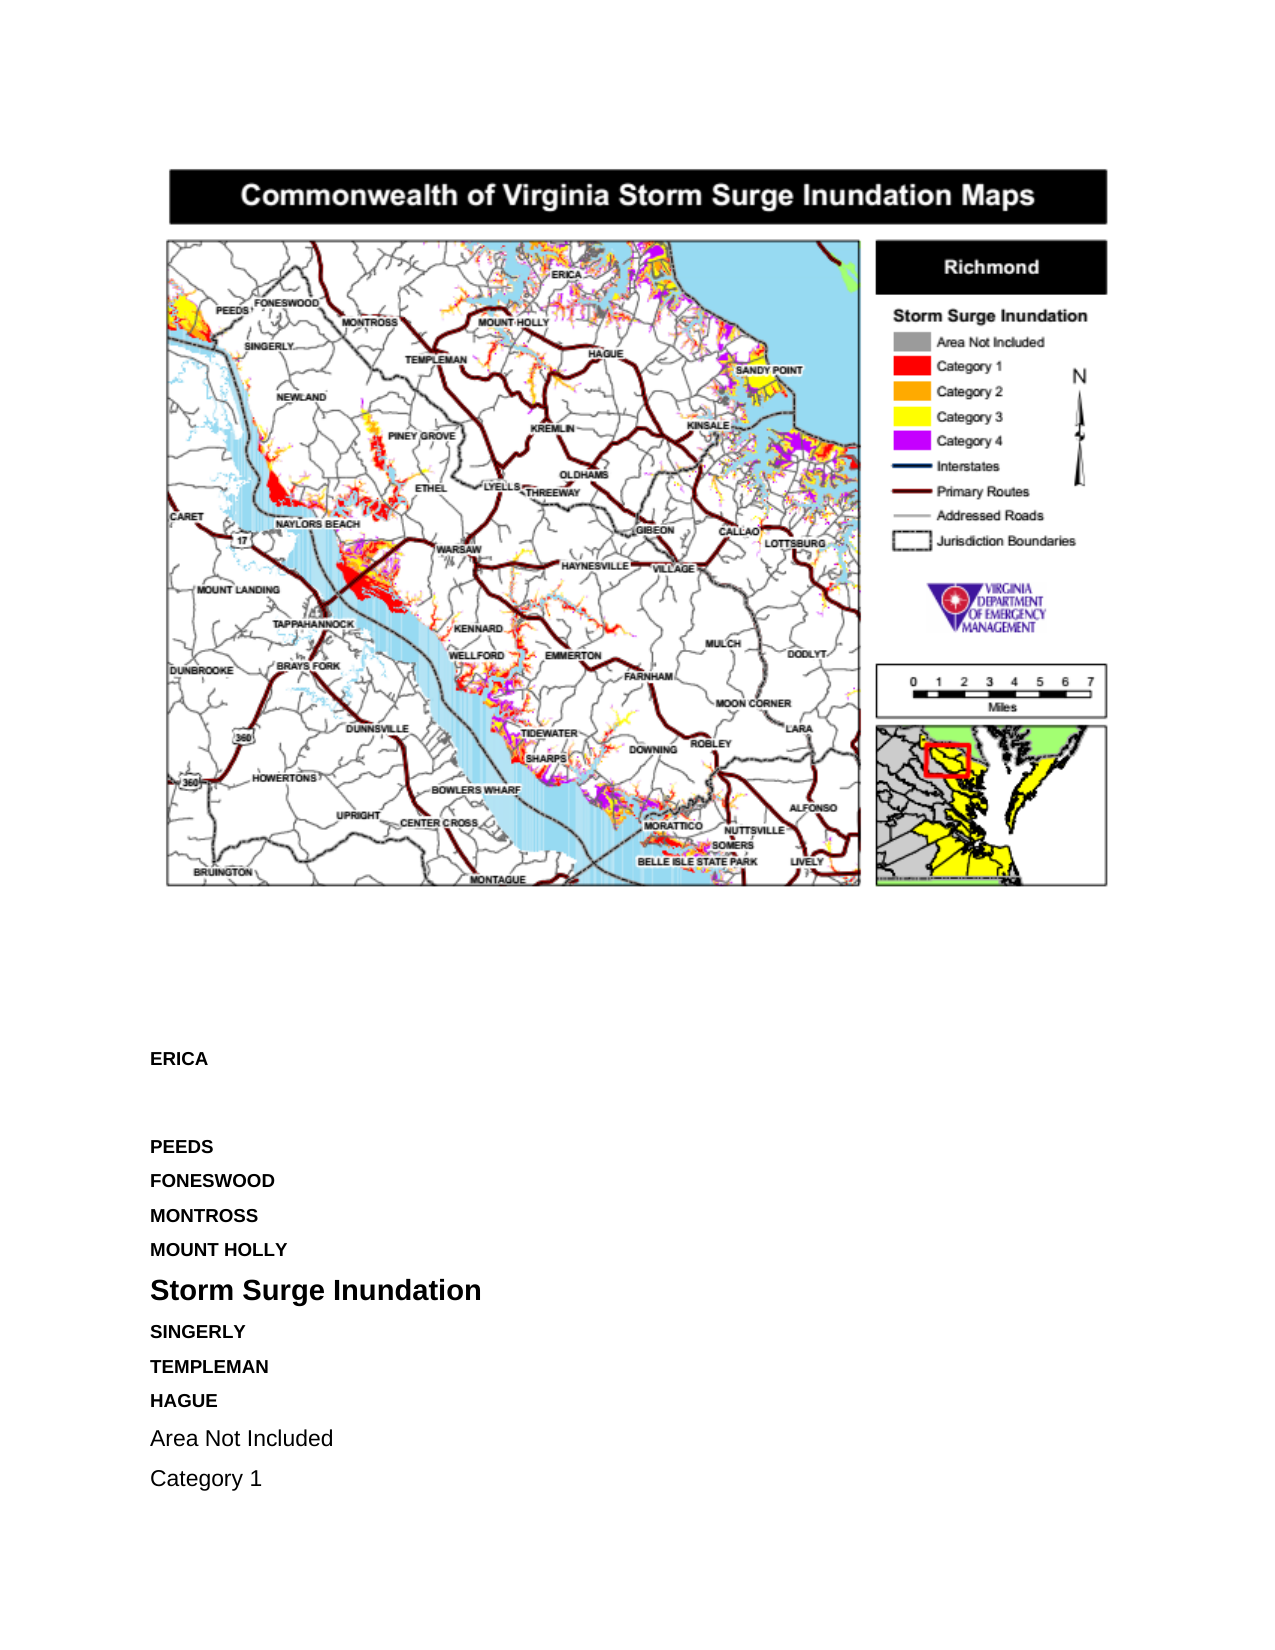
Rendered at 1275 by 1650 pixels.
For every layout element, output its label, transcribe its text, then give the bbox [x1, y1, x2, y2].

text Storm Surge Inundation [150, 1274, 1125, 1307]
text SINGERLY [150, 1322, 1125, 1343]
text HAGUE [150, 1391, 1125, 1412]
text Richmond [150, 1083, 1125, 1120]
text FONESWOOD [150, 1171, 1125, 1192]
picture [153, 153, 1124, 903]
text TEMPLEMAN [150, 1356, 1125, 1377]
text MOUNT HOLLY [150, 1240, 1125, 1261]
text PEEDS [150, 1136, 1125, 1157]
text Commonwealth of Virginia Storm Surge Inundation Maps [150, 910, 1125, 1030]
text Area Not Included [150, 1425, 1125, 1451]
text MONTROSS [150, 1205, 1125, 1226]
text Category 1 [150, 1465, 1125, 1491]
text ERICA [150, 1048, 1125, 1069]
